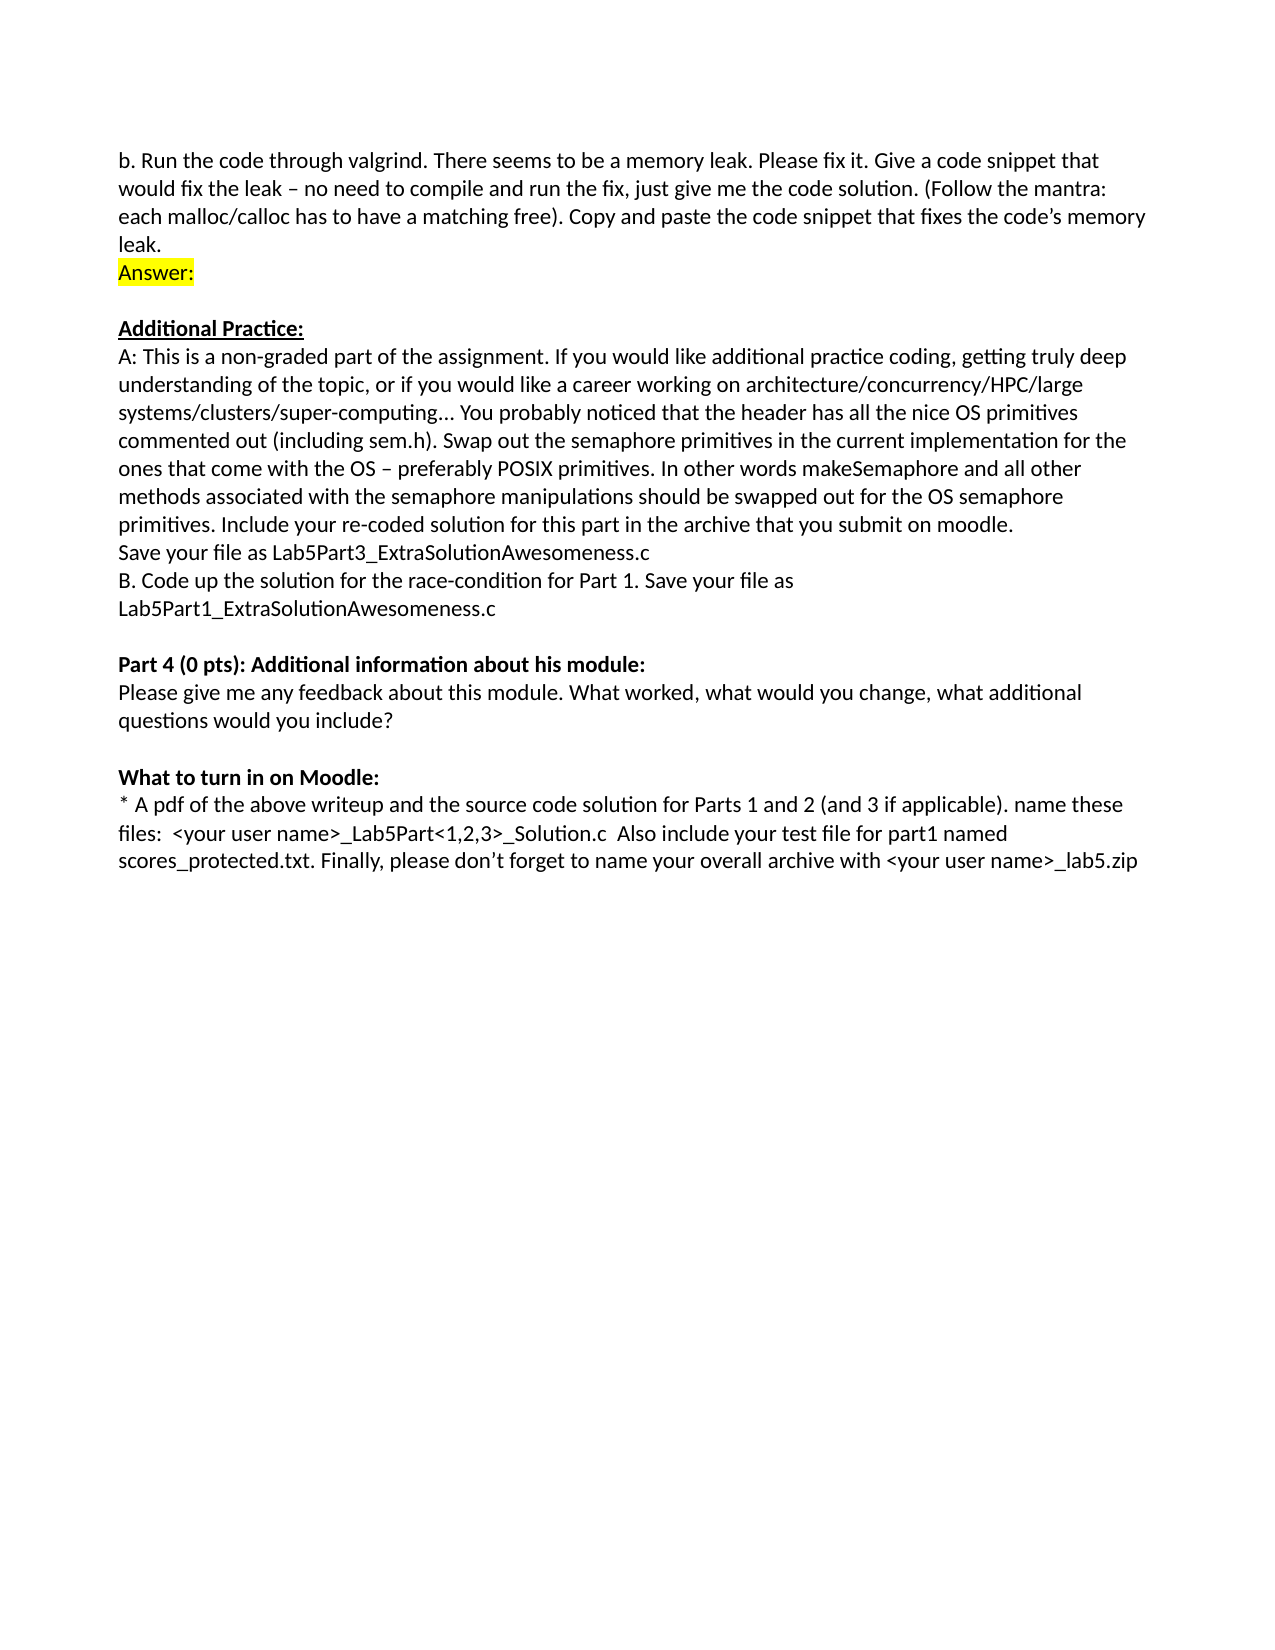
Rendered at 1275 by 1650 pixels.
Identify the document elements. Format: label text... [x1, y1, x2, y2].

text A: This is a non-graded part of the assignment. If you would like additional practice coding, getting truly deep understanding of the topic, or if you would like a career working on architecture/concurrency/HPC/large systems/clusters/super-computing... You probably noticed that the header has all the nice OS primitives commented out (including sem.h). Swap out the semaphore primitives in the current implementation for the ones that come with the OS – preferably POSIX primitives. In other words makeSemaphore and all other methods associated with the semaphore manipulations should be swapped out for the OS semaphore primitives. Include your re-coded solution for this part in the archive that you submit on moodle. [118, 342, 1157, 538]
text Additional Practice: [118, 314, 1157, 342]
text What to turn in on Moodle: [118, 763, 1157, 791]
text B. Code up the solution for the race-condition for Part 1. Save your file as Lab5Part1_ExtraSolutionAwesomeness.c [118, 566, 1157, 622]
text Part 4 (0 pts): Additional information about his module: [118, 651, 1157, 678]
text Save your file as Lab5Part3_ExtraSolutionAwesomeness.c [118, 538, 1157, 566]
text Please give me any feedback about this module. What worked, what would you change, what additional questions would you include? [118, 678, 1157, 734]
text b. Run the code through valgrind. There seems to be a memory leak. Please fix it. Give a code snippet that would fix the leak – no need to compile and run the fix, just give me the code solution. (Follow the mantra: each malloc/calloc has to have a matching free). Copy and paste the code snippet that fixes the code’s memory leak. [118, 146, 1157, 258]
text * A pdf of the above writeup and the source code solution for Parts 1 and 2 (and 3 if applicable). name these files: <your user name>_Lab5Part<1,2,3>_Solution.c Also include your test file for part1 named scores_protected.txt. Finally, please don’t forget to name your overall archive with <your user name>_lab5.zip [118, 791, 1157, 875]
list Answer: [118, 258, 1157, 286]
